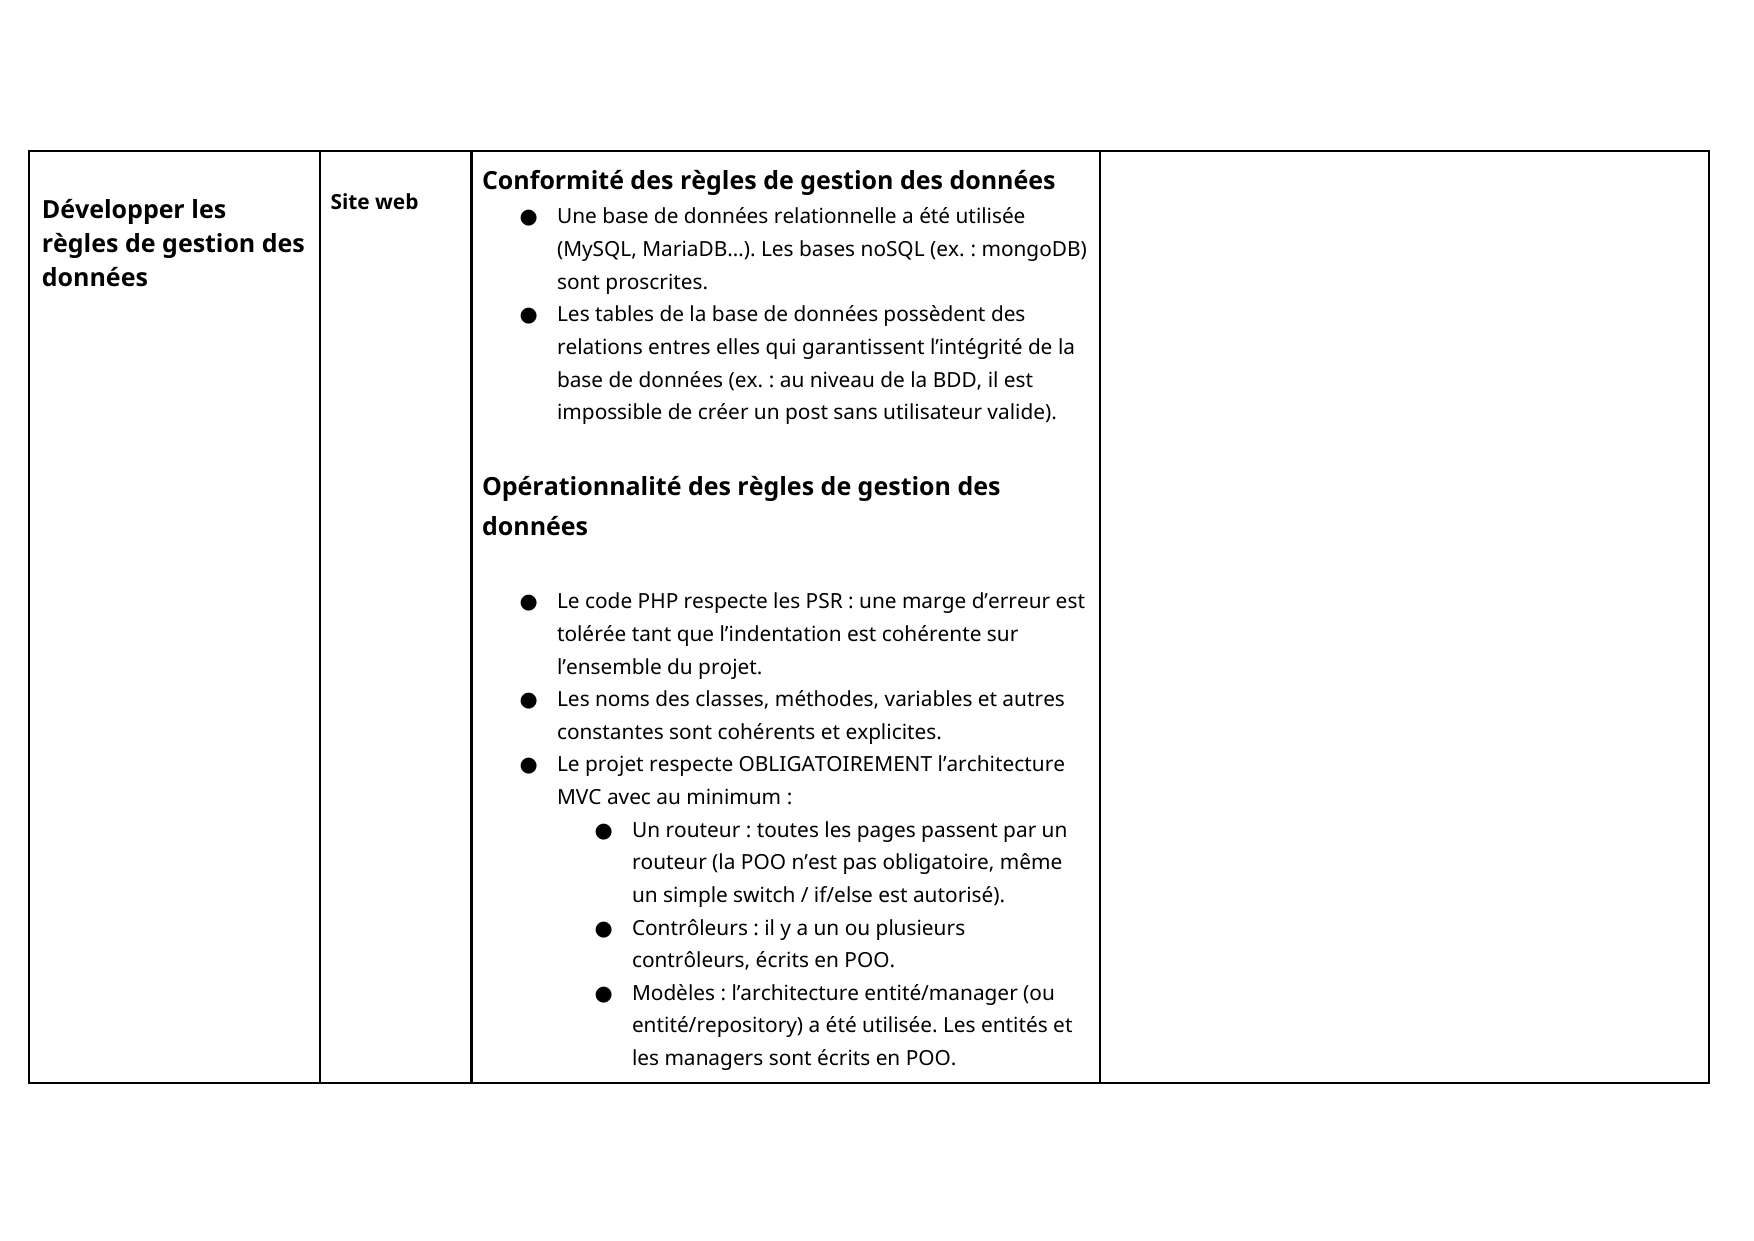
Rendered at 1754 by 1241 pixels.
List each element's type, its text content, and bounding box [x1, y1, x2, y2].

table_cell Conformité des règles de gestion des données Une base de données relationnelle a été utilisée (MySQL, MariaDB…). Les bases noSQL (ex. : mongoDB) sont proscrites. Les tables de la base de données possèdent des relations entres elles qui garantissent l’intégrité de la base de données (ex. : au niveau de la BDD, il est impossible de créer un post sans utilisateur valide). Opérationnalité des règles de gestion des données Le code PHP respecte les PSR : une marge d’erreur est tolérée tant que l’indentation est cohérente sur l’ensemble du projet. Les noms des classes, méthodes, variables et autres constantes sont cohérents et explicites. Le projet respecte OBLIGATOIREMENT l’architecture MVC avec au minimum : Un routeur : toutes les pages passent par un routeur (la POO n’est pas obligatoire, même un simple switch / if/else est autorisé). Contrôleurs : il y a un ou plusieurs contrôleurs, écrits en POO. Modèles : l’architecture entité/manager (ou entité/repository) a été utilisée. Les entités et les managers sont écrits en POO. Vue : un système a été mis en place pour éviter de dupliquer les header/footer sur chaque page (la POO n’est pas obligatoire). Aucune librairie PHP n’a été utilisée. En particulier Twig, des routeurs clefs en main ou encore Doctrine sont interdits ici. Les outils pour la gestion du CSS sont en revanche autorisés (Tailwind, Bootstrap, Sass, Less…). Un fichier README est présent pour expliquer comment déployer le site. Ne peuvent pas faire l’objet d’un refus de soutenance : l’utilisation ou non d’un autoloader ou des namespaces ; le fait que le projet soit codé en totalité, partiellement ou pas du tout en anglais ; la présence ou l’absence de commentaires. Respect des bonnes pratiques en gestion des données Des types cohérents sont utilisés dans la base de données (pas de varchar pour un champ qui doit contenir une date, par exemple). [473, 152, 1099, 1082]
table_cell [1101, 152, 1708, 1082]
table_cell Site web [321, 152, 470, 1082]
table_cell Développer les règles de gestion des données [30, 152, 319, 1082]
